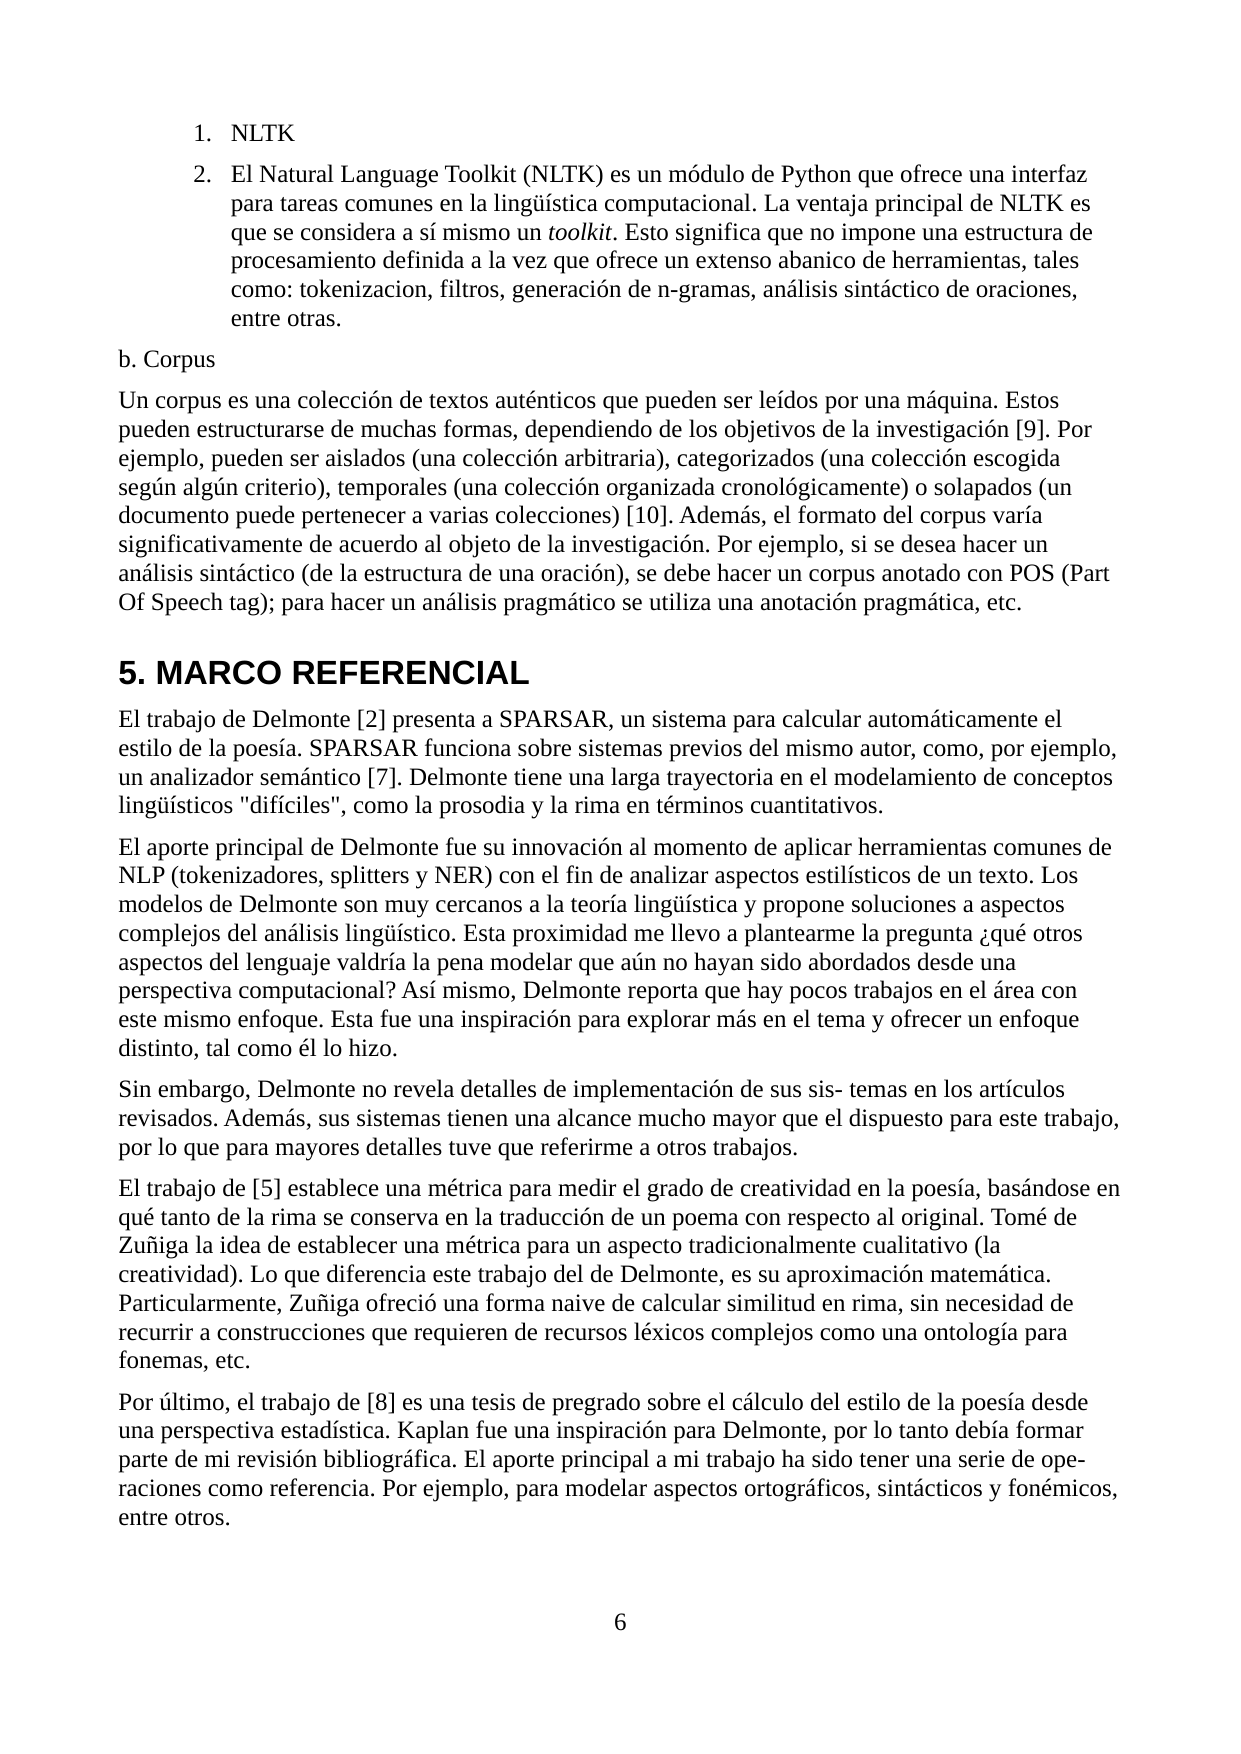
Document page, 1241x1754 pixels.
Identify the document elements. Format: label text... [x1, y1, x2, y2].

list El Natural Language Toolkit (NLTK) es un módulo de Python que ofrece una interfaz para tareas comunes en la lingüística computacional. La ventaja principal de NLTK es que se considera a sí mismo un toolkit. Esto significa que no impone una estructura de procesamiento definida a la vez que ofrece un extenso abanico de herramientas, tales como: tokenizacion, filtros, generación de n-gramas, análisis sintáctico de oraciones, entre otras. [193, 159, 1122, 332]
text Un corpus es una colección de textos auténticos que pueden ser leídos por una máquina. Estos pueden estructurarse de muchas formas, dependiendo de los objetivos de la investigación [9]. Por ejemplo, pueden ser aislados (una colección arbitraria), categorizados (una colección escogida según algún criterio), temporales (una colección organizada cronológicamente) o solapados (un documento puede pertenecer a varias colecciones) [10]. Además, el formato del corpus varía significativamente de acuerdo al objeto de la investigación. Por ejemplo, si se desea hacer un análisis sintáctico (de la estructura de una oración), se debe hacer un corpus anotado con POS (Part Of Speech tag); para hacer un análisis pragmático se utiliza una anotación pragmática, etc. [118, 386, 1122, 616]
text Por último, el trabajo de [8] es una tesis de pregrado sobre el cálculo del estilo de la poesía desde una perspectiva estadística. Kaplan fue una inspiración para Delmonte, por lo tanto debía formar parte de mi revisión bibliográfica. El aporte principal a mi trabajo ha sido tener una serie de ope- raciones como referencia. Por ejemplo, para modelar aspectos ortográficos, sintácticos y fonémicos, entre otros. [118, 1387, 1122, 1531]
text b. Corpus [118, 344, 1122, 373]
text El trabajo de [5] establece una métrica para medir el grado de creatividad en la poesía, basándose en qué tanto de la rima se conserva en la traducción de un poema con respecto al original. Tomé de Zuñiga la idea de establecer una métrica para un aspecto tradicionalmente cualitativo (la creatividad). Lo que diferencia este trabajo del de Delmonte, es su aproximación matemática. Particularmente, Zuñiga ofreció una forma naive de calcular similitud en rima, sin necesidad de recurrir a construcciones que requieren de recursos léxicos complejos como una ontología para fonemas, etc. [118, 1173, 1122, 1374]
list NLTK [193, 118, 1122, 147]
text El aporte principal de Delmonte fue su innovación al momento de aplicar herramientas comunes de NLP (tokenizadores, splitters y NER) con el fin de analizar aspectos estilísticos de un texto. Los modelos de Delmonte son muy cercanos a la teoría lingüística y propone soluciones a aspectos complejos del análisis lingüístico. Esta proximidad me llevo a plantearme la pregunta ¿qué otros aspectos del lenguaje valdría la pena modelar que aún no hayan sido abordados desde una perspectiva computacional? Así mismo, Delmonte reporta que hay pocos trabajos en el área con este mismo enfoque. Esta fue una inspiración para explorar más en el tema y ofrecer un enfoque distinto, tal como él lo hizo. [118, 832, 1122, 1062]
text Sin embargo, Delmonte no revela detalles de implementación de sus sis- temas en los artículos revisados. Además, sus sistemas tienen una alcance mucho mayor que el dispuesto para este trabajo, por lo que para mayores detalles tuve que referirme a otros trabajos. [118, 1074, 1122, 1161]
text El trabajo de Delmonte [2] presenta a SPARSAR, un sistema para calcular automáticamente el estilo de la poesía. SPARSAR funciona sobre sistemas previos del mismo autor, como, por ejemplo, un analizador semántico [7]. Delmonte tiene una larga trayectoria en el modelamiento de conceptos lingüísticos "difíciles", como la prosodia y la rima en términos cuantitativos. [118, 704, 1122, 819]
subtitle MARCO REFERENCIAL [118, 653, 1122, 692]
